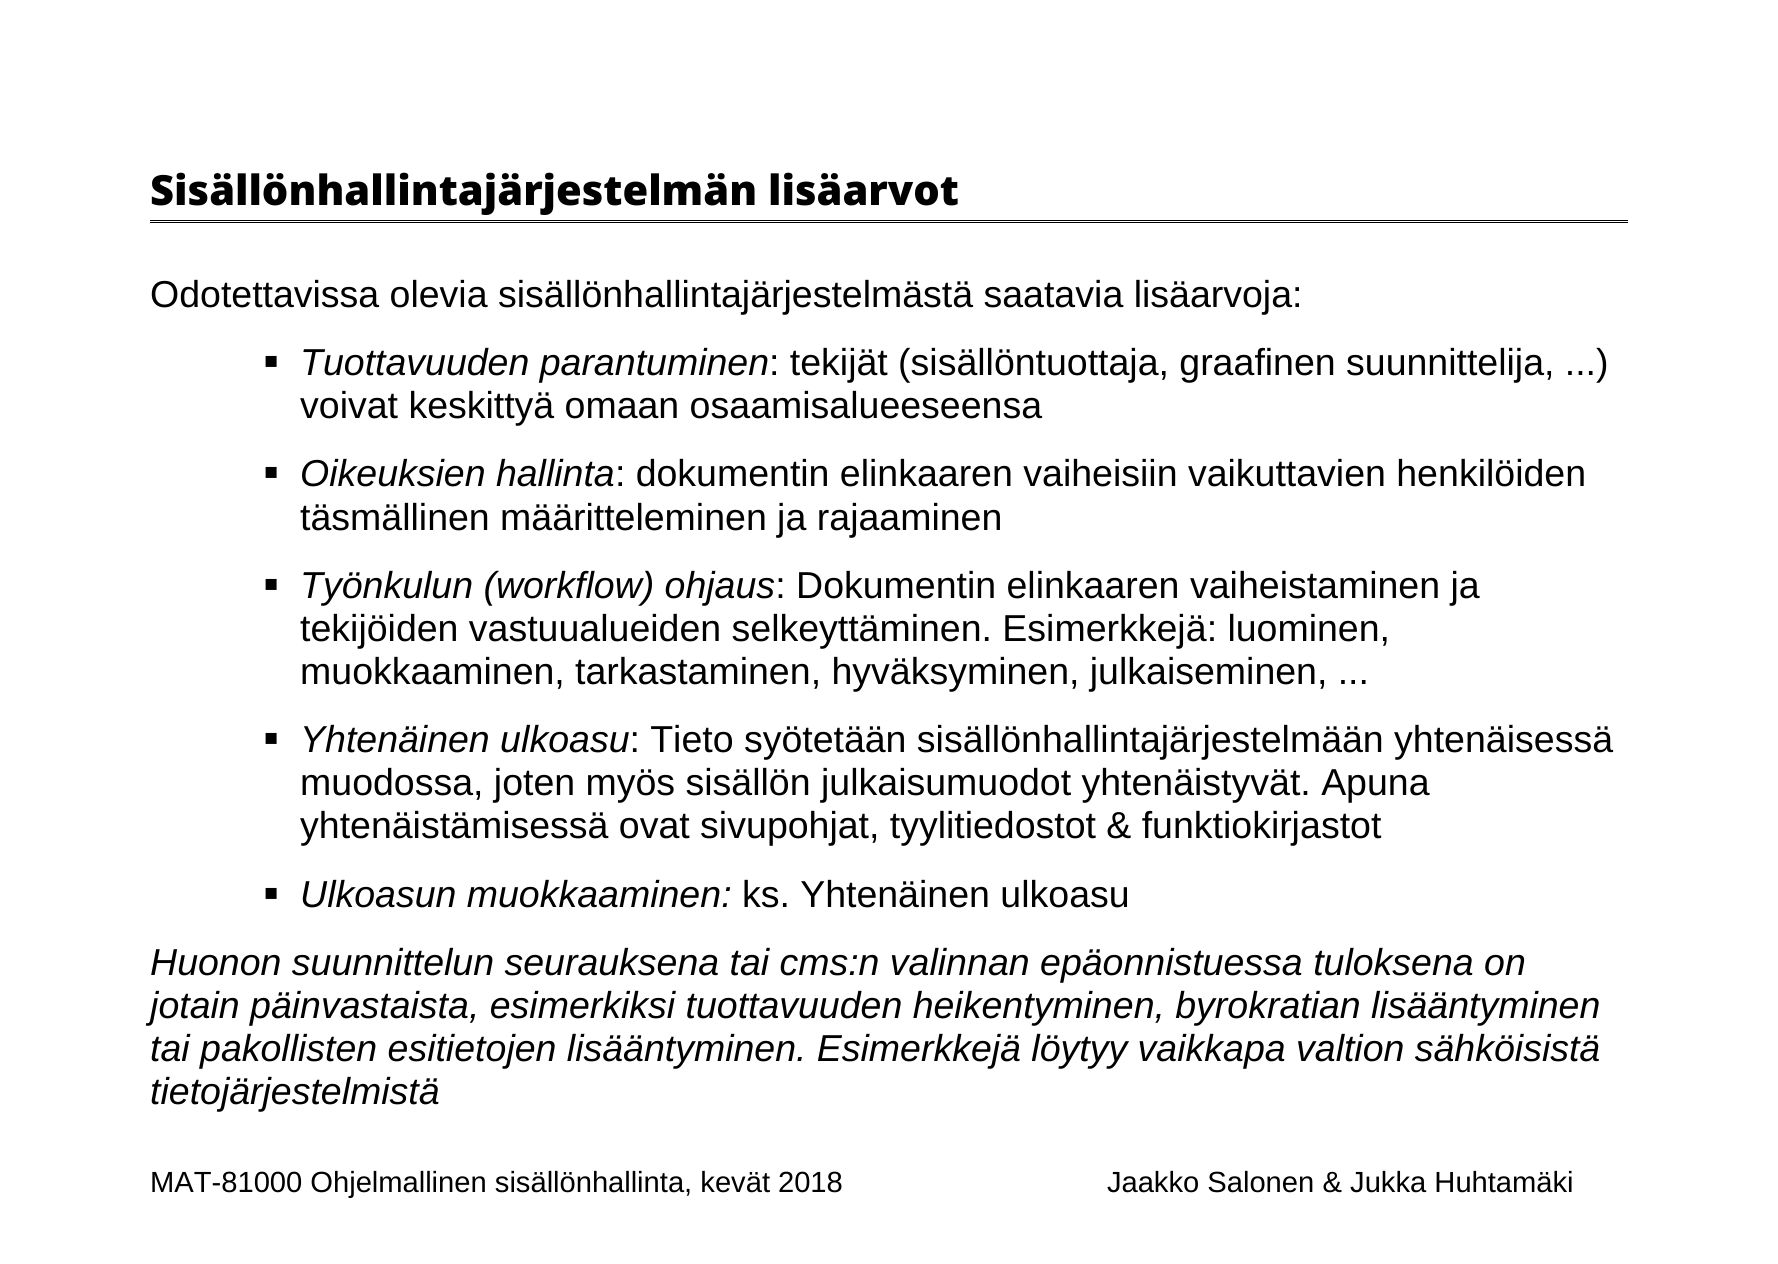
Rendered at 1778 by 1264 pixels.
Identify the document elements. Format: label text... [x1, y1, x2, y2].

list Tuottavuuden parantuminen: tekijät (sisällöntuottaja, graafinen suunnittelija, ...) voivat keskittyä omaan osaamisalueeseensa [262, 340, 1628, 426]
list Ulkoasun muokkaaminen: ks. Yhtenäinen ulkoasu [262, 872, 1628, 915]
list Oikeuksien hallinta: dokumentin elinkaaren vaiheisiin vaikuttavien henkilöiden täsmällinen määritteleminen ja rajaaminen [262, 451, 1628, 538]
text Huonon suunnittelun seurauksena tai cms:n valinnan epäonnistuessa tuloksena on jotain päinvastaista, esimerkiksi tuottavuuden heikentyminen, byrokratian lisääntyminen tai pakollisten esitietojen lisääntyminen. Esimerkkejä löytyy vaikkapa valtion sähköisistä tietojärjestelmistä [150, 940, 1628, 1112]
list Työnkulun (workflow) ohjaus: Dokumentin elinkaaren vaiheistaminen ja tekijöiden vastuualueiden selkeyttäminen. Esimerkkejä: luominen, muokkaaminen, tarkastaminen, hyväksyminen, julkaiseminen, ... [262, 563, 1628, 692]
text Odotettavissa olevia sisällönhallintajärjestelmästä saatavia lisäarvoja: [150, 272, 1628, 315]
list Yhtenäinen ulkoasu: Tieto syötetään sisällönhallintajärjestelmään yhtenäisessä muodossa, joten myös sisällön julkaisumuodot yhtenäistyvät. Apuna yhtenäistämisessä ovat sivupohjat, tyylitiedostot & funktiokirjastot [262, 717, 1628, 847]
subtitle Sisällönhallintajärjestelmän lisäarvot [150, 161, 1628, 220]
